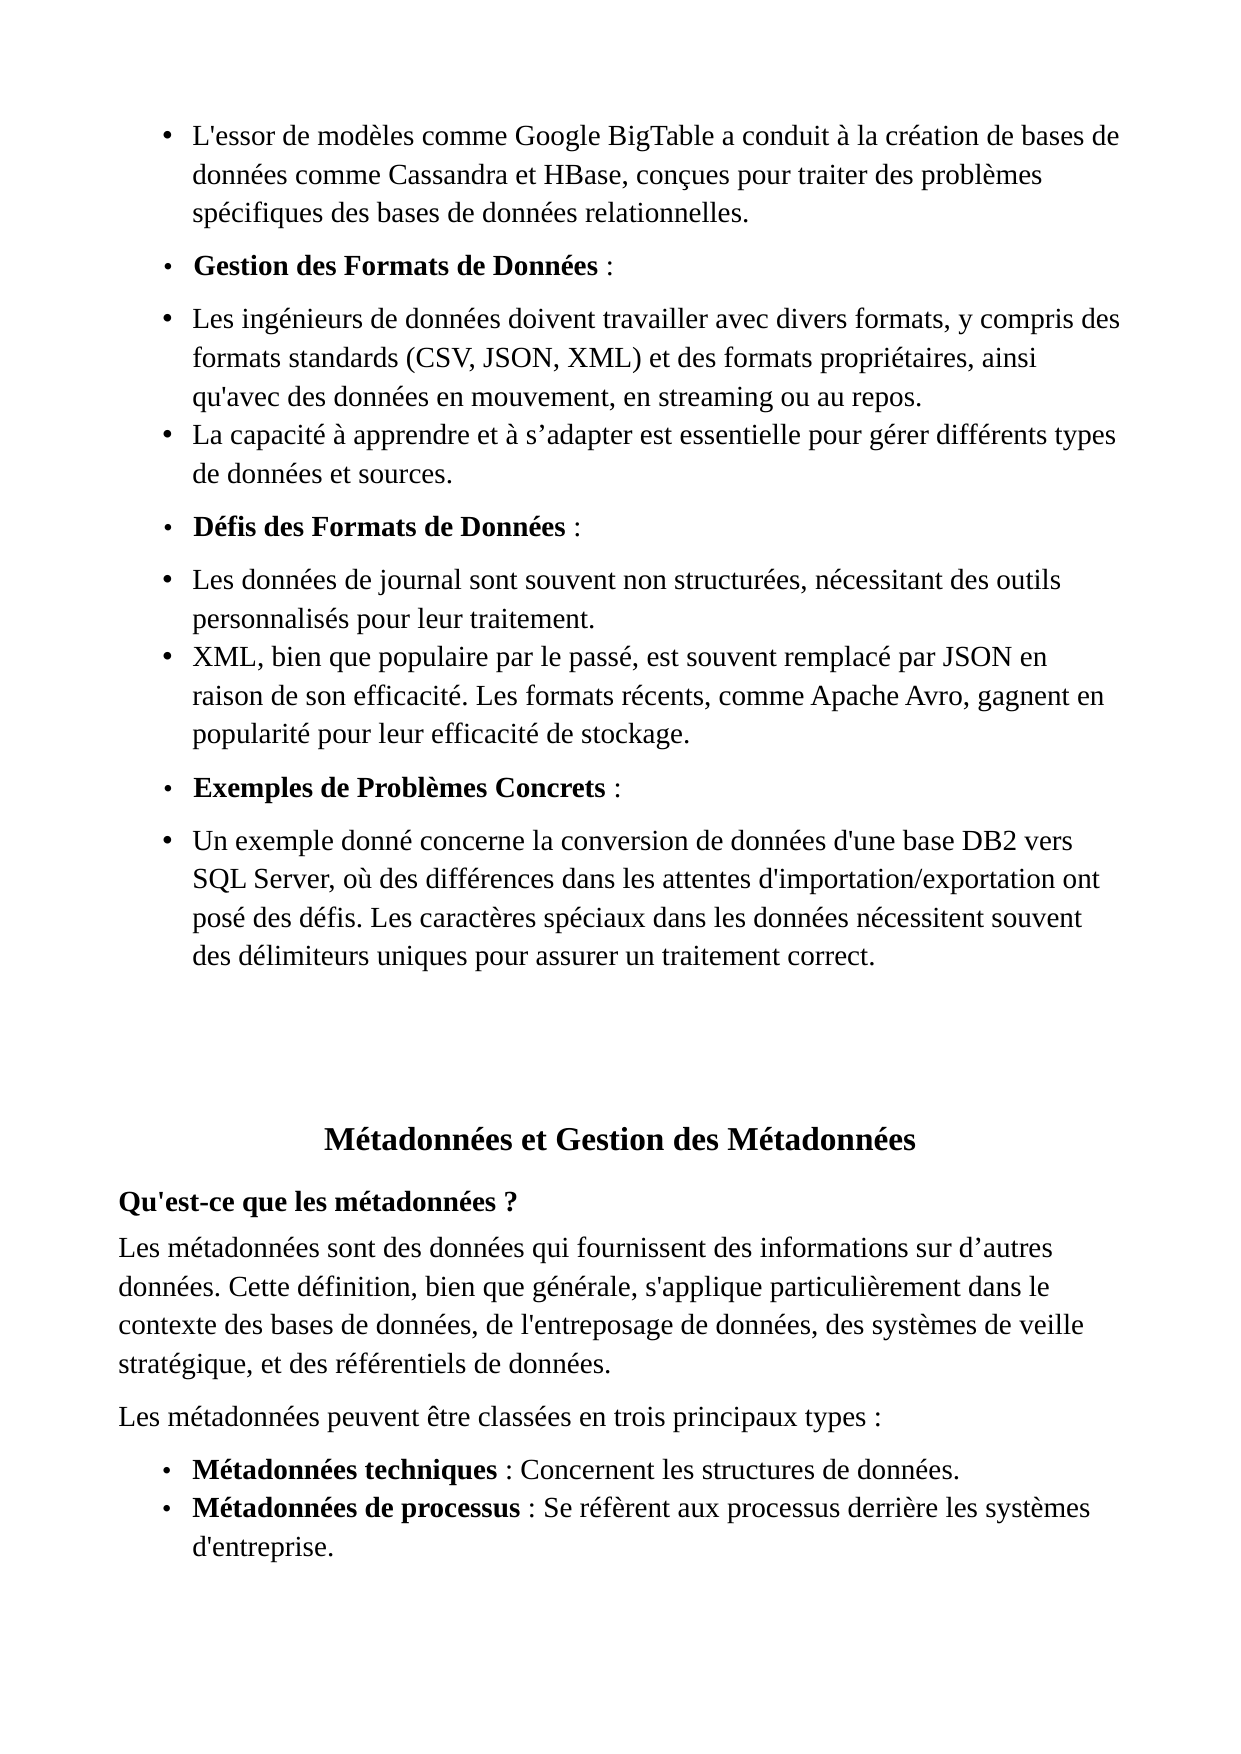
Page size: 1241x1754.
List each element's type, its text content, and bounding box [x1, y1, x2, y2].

list Gestion des Formats de Données : [164, 248, 1122, 282]
list Les données de journal sont souvent non structurées, nécessitant des outils personnalisés pour leur traitement. [162, 562, 1122, 634]
list La capacité à apprendre et à s’adapter est essentielle pour gérer différents types de données et sources. [162, 417, 1122, 489]
list Métadonnées techniques : Concernent les structures de données. [162, 1452, 1122, 1486]
list Défis des Formats de Données : [164, 509, 1122, 543]
subtitle Qu'est-ce que les métadonnées ? [118, 1184, 1122, 1218]
list XML, bien que populaire par le passé, est souvent remplacé par JSON en raison de son efficacité. Les formats récents, comme Apache Avro, gagnent en popularité pour leur efficacité de stockage. [162, 639, 1122, 750]
list Les ingénieurs de données doivent travailler avec divers formats, y compris des formats standards (CSV, JSON, XML) et des formats propriétaires, ainsi qu'avec des données en mouvement, en streaming ou au repos. [162, 302, 1122, 412]
list L'essor de modèles comme Google BigTable a conduit à la création de bases de données comme Cassandra et HBase, conçues pour traiter des problèmes spécifiques des bases de données relationnelles. [162, 118, 1122, 229]
list Métadonnées de processus : Se réfèrent aux processus derrière les systèmes d'entreprise. [162, 1491, 1122, 1563]
list Un exemple donné concerne la conversion de données d'une base DB2 vers SQL Server, où des différences dans les attentes d'importation/exportation ont posé des défis. Les caractères spéciaux dans les données nécessitent souvent des délimiteurs uniques pour assurer un traitement correct. [162, 823, 1122, 972]
subtitle Métadonnées et Gestion des Métadonnées [118, 1119, 1122, 1157]
list Exemples de Problèmes Concrets : [164, 770, 1122, 803]
text Les métadonnées peuvent être classées en trois principaux types : [118, 1399, 1122, 1432]
text Les métadonnées sont des données qui fournissent des informations sur d’autres données. Cette définition, bien que générale, s'applique particulièrement dans le contexte des bases de données, de l'entreposage de données, des systèmes de veille stratégique, et des référentiels de données. [118, 1230, 1122, 1379]
